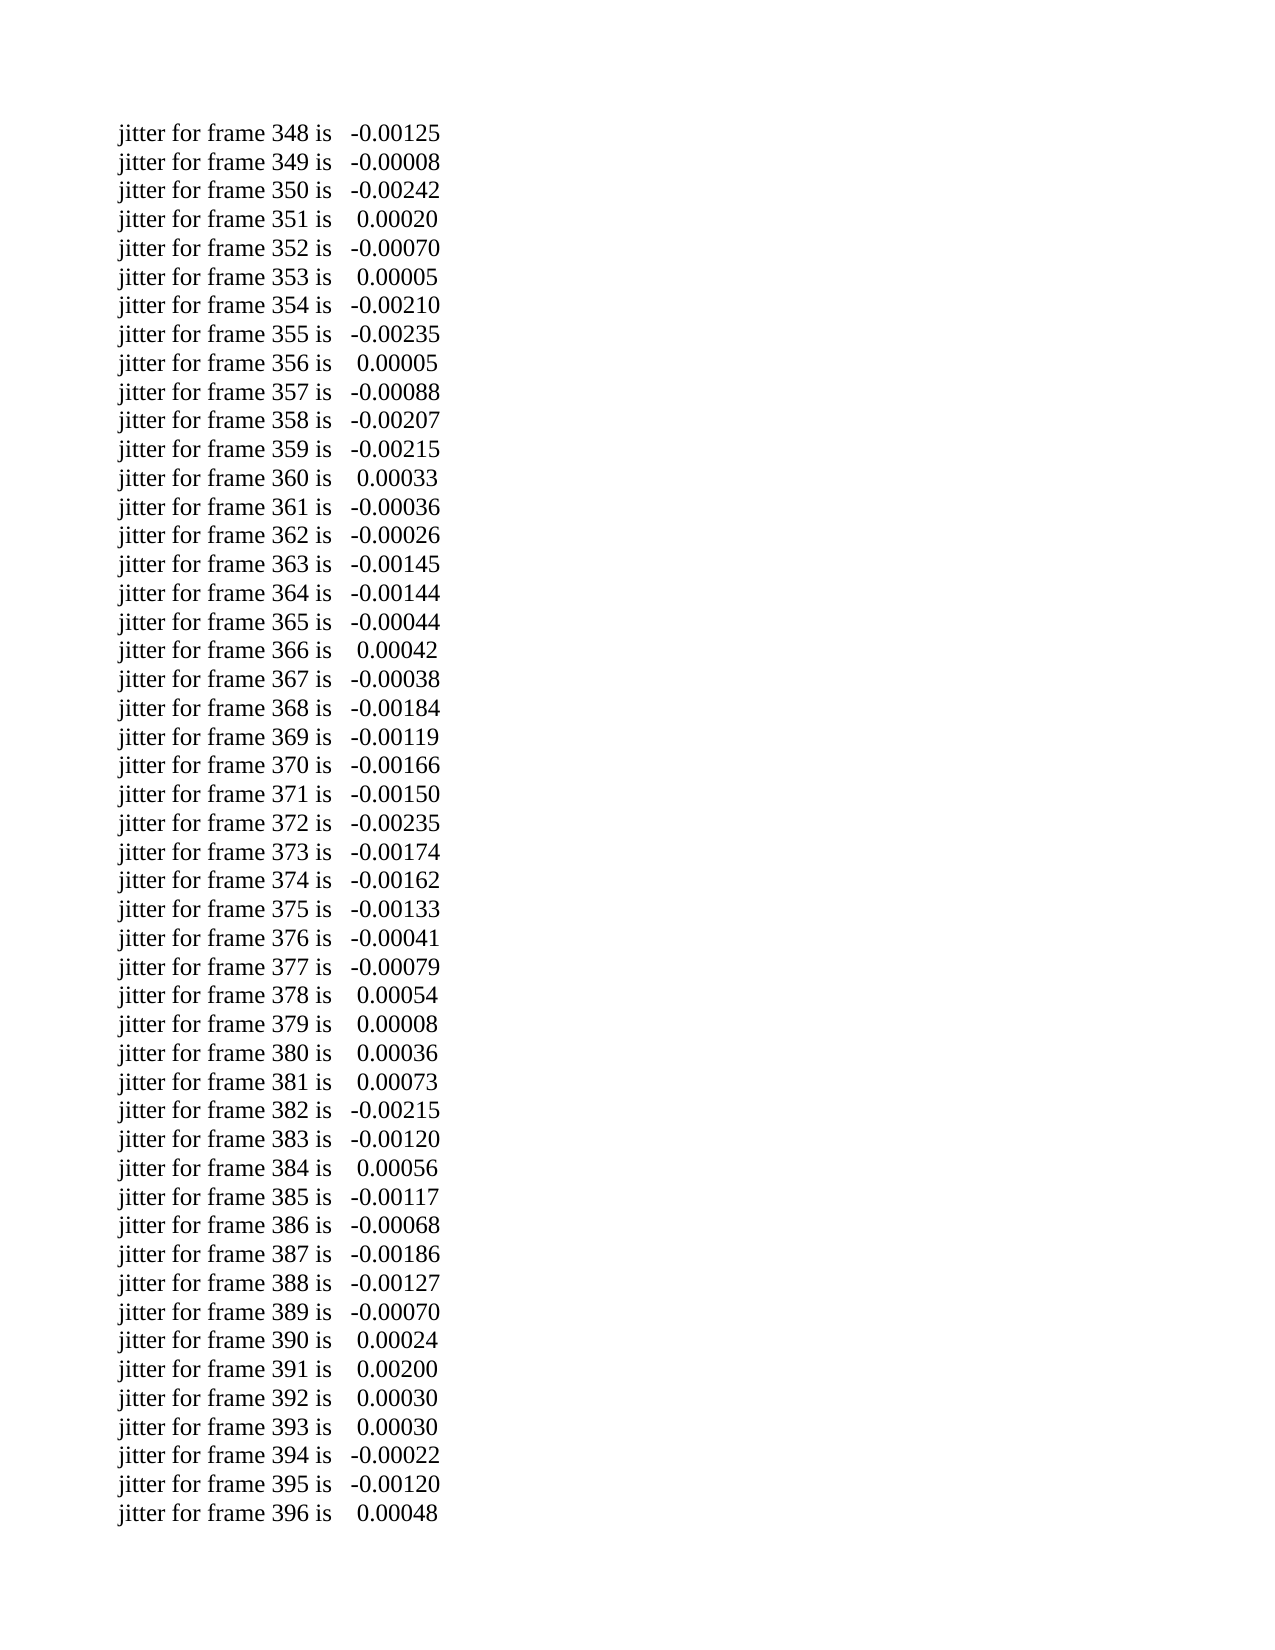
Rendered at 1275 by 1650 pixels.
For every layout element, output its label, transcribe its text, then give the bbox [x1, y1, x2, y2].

text jitter for frame 369 is -0.00119 [118, 722, 1157, 751]
text jitter for frame 371 is -0.00150 [118, 779, 1157, 808]
text jitter for frame 384 is 0.00056 [118, 1153, 1157, 1182]
text jitter for frame 364 is -0.00144 [118, 578, 1157, 607]
text jitter for frame 361 is -0.00036 [118, 492, 1157, 521]
text jitter for frame 353 is 0.00005 [118, 262, 1157, 291]
text jitter for frame 376 is -0.00041 [118, 923, 1157, 952]
text jitter for frame 385 is -0.00117 [118, 1182, 1157, 1211]
text jitter for frame 352 is -0.00070 [118, 233, 1157, 262]
text jitter for frame 363 is -0.00145 [118, 549, 1157, 578]
text jitter for frame 388 is -0.00127 [118, 1268, 1157, 1297]
text jitter for frame 394 is -0.00022 [118, 1441, 1157, 1469]
text jitter for frame 381 is 0.00073 [118, 1067, 1157, 1096]
text jitter for frame 351 is 0.00020 [118, 204, 1157, 233]
text jitter for frame 391 is 0.00200 [118, 1354, 1157, 1383]
text jitter for frame 373 is -0.00174 [118, 837, 1157, 866]
text jitter for frame 382 is -0.00215 [118, 1096, 1157, 1124]
text jitter for frame 380 is 0.00036 [118, 1038, 1157, 1067]
text jitter for frame 370 is -0.00166 [118, 751, 1157, 779]
text jitter for frame 368 is -0.00184 [118, 693, 1157, 722]
text jitter for frame 356 is 0.00005 [118, 348, 1157, 377]
text jitter for frame 365 is -0.00044 [118, 607, 1157, 636]
text jitter for frame 349 is -0.00008 [118, 147, 1157, 176]
text jitter for frame 362 is -0.00026 [118, 521, 1157, 549]
text jitter for frame 387 is -0.00186 [118, 1239, 1157, 1268]
text jitter for frame 354 is -0.00210 [118, 291, 1157, 319]
text jitter for frame 379 is 0.00008 [118, 1009, 1157, 1038]
text jitter for frame 383 is -0.00120 [118, 1124, 1157, 1153]
text jitter for frame 367 is -0.00038 [118, 664, 1157, 693]
text jitter for frame 390 is 0.00024 [118, 1326, 1157, 1354]
text jitter for frame 395 is -0.00120 [118, 1469, 1157, 1498]
text jitter for frame 350 is -0.00242 [118, 176, 1157, 204]
text jitter for frame 374 is -0.00162 [118, 866, 1157, 894]
text jitter for frame 358 is -0.00207 [118, 406, 1157, 434]
text jitter for frame 357 is -0.00088 [118, 377, 1157, 406]
text jitter for frame 378 is 0.00054 [118, 981, 1157, 1009]
text jitter for frame 360 is 0.00033 [118, 463, 1157, 492]
text jitter for frame 396 is 0.00048 [118, 1498, 1157, 1527]
text jitter for frame 355 is -0.00235 [118, 319, 1157, 348]
text jitter for frame 377 is -0.00079 [118, 952, 1157, 981]
text jitter for frame 375 is -0.00133 [118, 894, 1157, 923]
text jitter for frame 393 is 0.00030 [118, 1412, 1157, 1441]
text jitter for frame 389 is -0.00070 [118, 1297, 1157, 1326]
text jitter for frame 359 is -0.00215 [118, 434, 1157, 463]
text jitter for frame 366 is 0.00042 [118, 636, 1157, 664]
text jitter for frame 392 is 0.00030 [118, 1383, 1157, 1412]
text jitter for frame 386 is -0.00068 [118, 1211, 1157, 1239]
text jitter for frame 348 is -0.00125 [118, 118, 1157, 147]
text jitter for frame 372 is -0.00235 [118, 808, 1157, 837]
